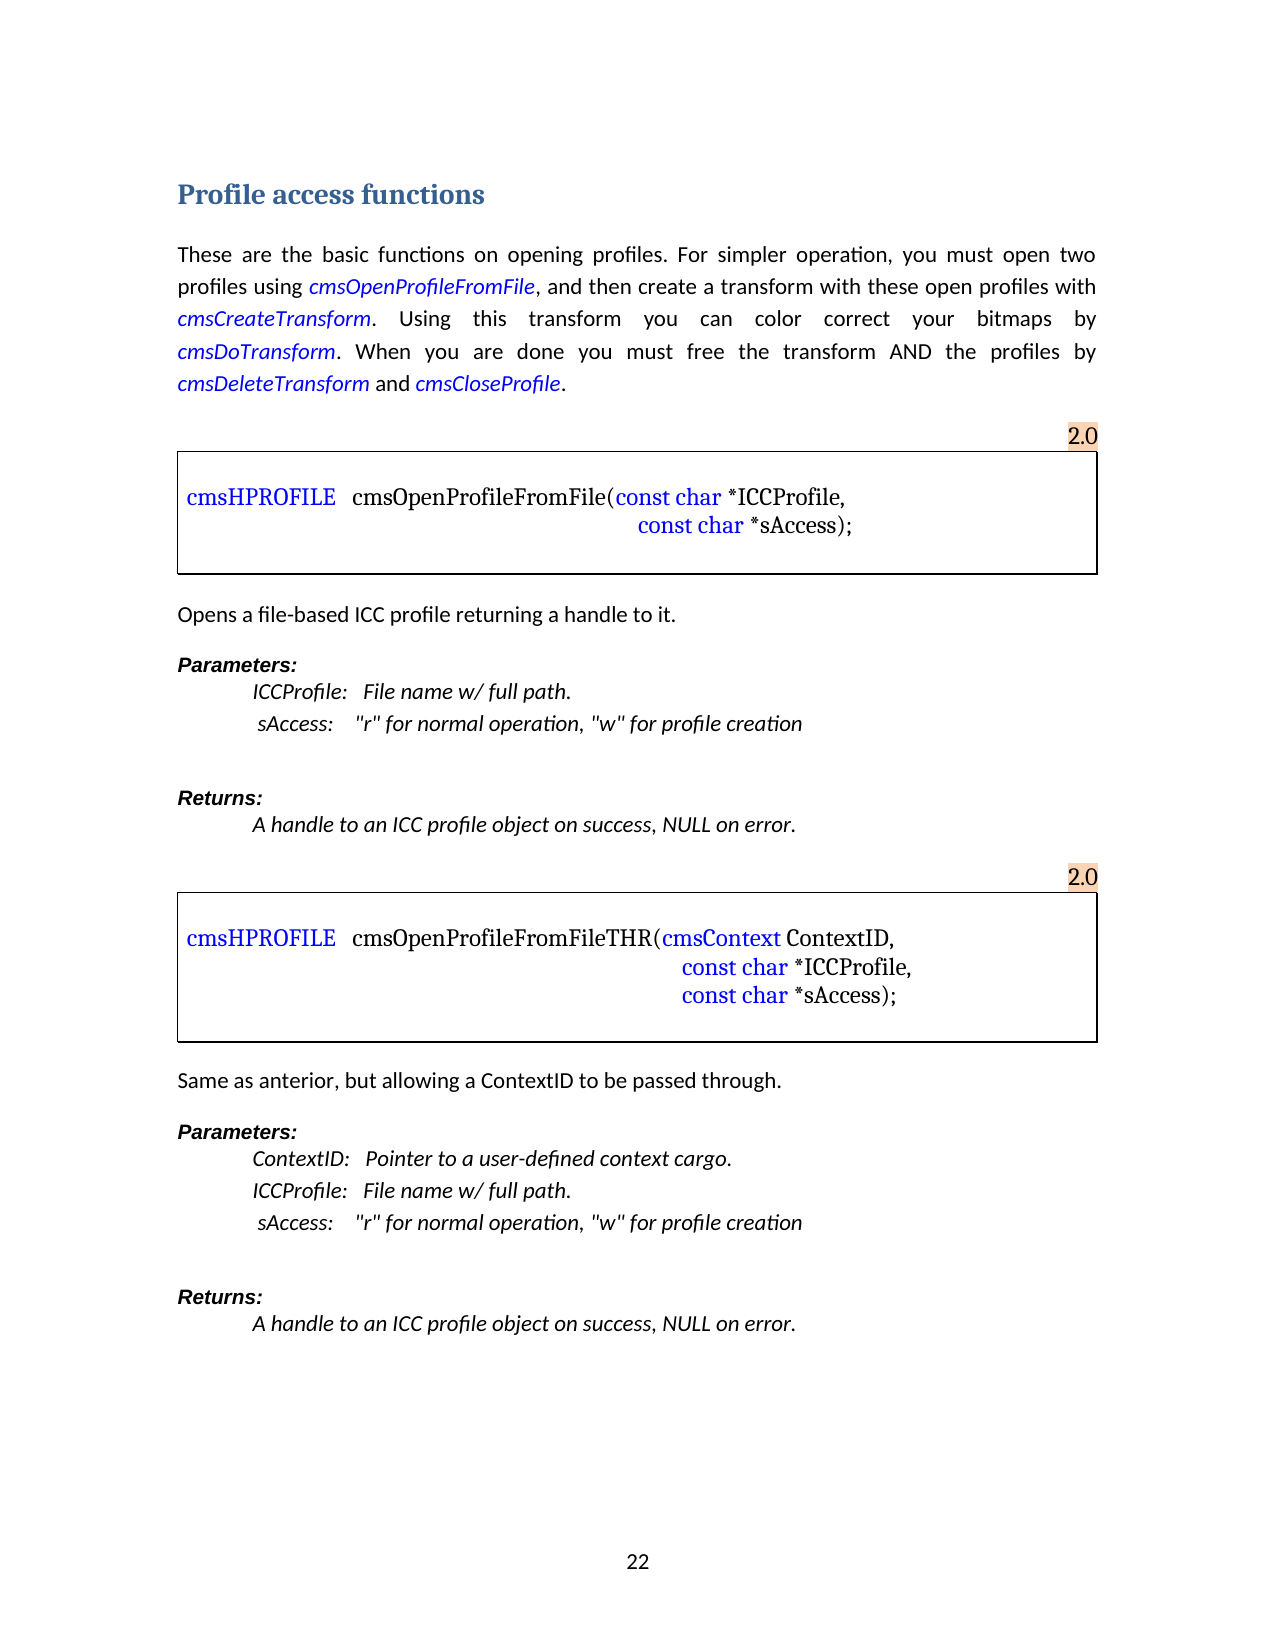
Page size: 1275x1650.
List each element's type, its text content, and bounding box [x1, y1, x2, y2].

text These are the basic functions on opening profiles. For simpler operation, you must open two profiles using cmsOpenProfileFromFile, and then create a transform with these open profiles with cmsCreateTransform. Using this transform you can color correct your bitmaps by cmsDoTransform. When you are done you must free the transform AND the profiles by cmsDeleteTransform and cmsCloseProfile. [177, 240, 1098, 397]
subtitle Profile access functions [177, 178, 1098, 212]
text A handle to an ICC profile object on success, NULL on error. [177, 1309, 1098, 1337]
text cmsHPROFILE cmsOpenProfileFromFile(const char *ICCProfile, [178, 479, 1096, 508]
text Returns: [177, 786, 1098, 810]
text ICCProfile: File name w/ full path. [177, 1176, 1098, 1204]
text Same as anterior, but allowing a ContextID to be passed through. [177, 1067, 1098, 1095]
text ICCProfile: File name w/ full path. [177, 677, 1098, 705]
text const char *sAccess); [178, 978, 1096, 1007]
text Parameters: [177, 653, 1098, 677]
text const char *ICCProfile, [178, 949, 1096, 978]
text ContextID: Pointer to a user-defined context cargo. [177, 1144, 1098, 1172]
text const char *sAccess); [178, 508, 1096, 537]
text sAccess: "r" for normal operation, "w" for profile creation [177, 1208, 1098, 1236]
text cmsHPROFILE cmsOpenProfileFromFileTHR(cmsContext ContextID, [178, 921, 1096, 949]
text 2.0 [177, 863, 1068, 892]
text Opens a file-based ICC profile returning a handle to it. [177, 600, 1098, 628]
text 2.0 [177, 422, 1068, 451]
text Returns: [177, 1285, 1098, 1309]
text sAccess: "r" for normal operation, "w" for profile creation [177, 709, 1098, 737]
text Parameters: [177, 1120, 1098, 1144]
text A handle to an ICC profile object on success, NULL on error. [177, 810, 1098, 838]
